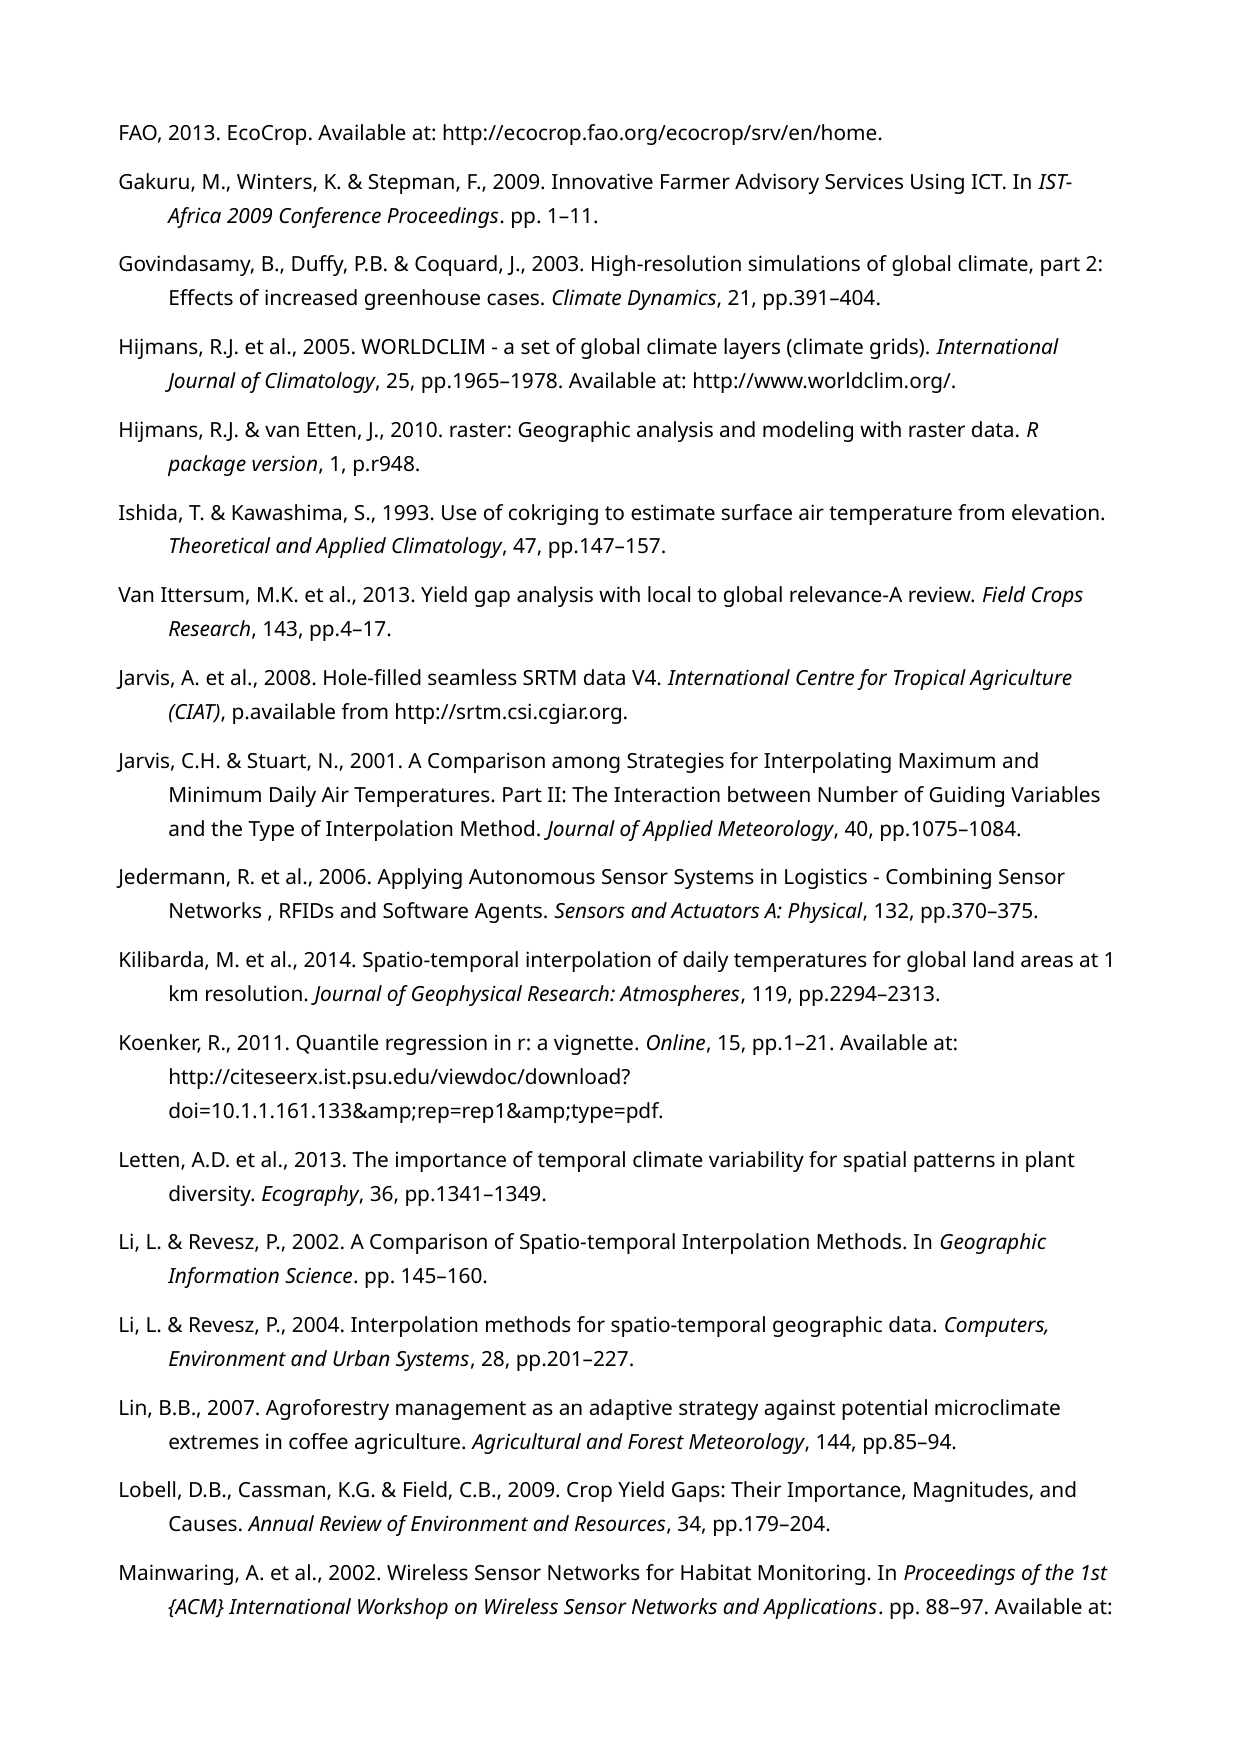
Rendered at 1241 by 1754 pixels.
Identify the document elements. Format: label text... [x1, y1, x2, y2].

text Hijmans, R.J. et al., 2005. WORLDCLIM - a set of global climate layers (climate grids). International Journal of Climatology, 25, pp.1965–1978. Available at: http://www.worldclim.org/. [118, 332, 1122, 395]
text Letten, A.D. et al., 2013. The importance of temporal climate variability for spatial patterns in plant diversity. Ecography, 36, pp.1341–1349. [118, 1145, 1122, 1207]
text Koenker, R., 2011. Quantile regression in r: a vignette. Online, 15, pp.1–21. Available at: http://citeseerx.ist.psu.edu/viewdoc/download?doi=10.1.1.161.133&amp;rep=rep1&amp;type=pdf. [118, 1028, 1122, 1124]
text FAO, 2013. EcoCrop. Available at: http://ecocrop.fao.org/ecocrop/srv/en/home. [118, 118, 1122, 147]
text Gakuru, M., Winters, K. & Stepman, F., 2009. Innovative Farmer Advisory Services Using ICT. In IST-Africa 2009 Conference Proceedings. pp. 1–11. [118, 167, 1122, 229]
text Lobell, D.B., Cassman, K.G. & Field, C.B., 2009. Crop Yield Gaps: Their Importance, Magnitudes, and Causes. Annual Review of Environment and Resources, 34, pp.179–204. [118, 1476, 1122, 1538]
text Ishida, T. & Kawashima, S., 1993. Use of cokriging to estimate surface air temperature from elevation. Theoretical and Applied Climatology, 47, pp.147–157. [118, 498, 1122, 560]
text Jarvis, A. et al., 2008. Hole-filled seamless SRTM data V4. International Centre for Tropical Agriculture (CIAT), p.available from http://srtm.csi.cgiar.org. [118, 663, 1122, 726]
text Jarvis, C.H. & Stuart, N., 2001. A Comparison among Strategies for Interpolating Maximum and Minimum Daily Air Temperatures. Part II: The Interaction between Number of Guiding Variables and the Type of Interpolation Method. Journal of Applied Meteorology, 40, pp.1075–1084. [118, 746, 1122, 842]
text Hijmans, R.J. & van Etten, J., 2010. raster: Geographic analysis and modeling with raster data. R package version, 1, p.r948. [118, 415, 1122, 477]
text Van Ittersum, M.K. et al., 2013. Yield gap analysis with local to global relevance-A review. Field Crops Research, 143, pp.4–17. [118, 580, 1122, 643]
text Mainwaring, A. et al., 2002. Wireless Sensor Networks for Habitat Monitoring. In Proceedings of the 1st {ACM} International Workshop on Wireless Sensor Networks and Applications. pp. 88–97. Available at: [118, 1558, 1122, 1621]
text Kilibarda, M. et al., 2014. Spatio-temporal interpolation of daily temperatures for global land areas at 1 km resolution. Journal of Geophysical Research: Atmospheres, 119, pp.2294–2313. [118, 945, 1122, 1008]
text Lin, B.B., 2007. Agroforestry management as an adaptive strategy against potential microclimate extremes in coffee agriculture. Agricultural and Forest Meteorology, 144, pp.85–94. [118, 1393, 1122, 1455]
text Li, L. & Revesz, P., 2002. A Comparison of Spatio-temporal Interpolation Methods. In Geographic Information Science. pp. 145–160. [118, 1227, 1122, 1290]
text Li, L. & Revesz, P., 2004. Interpolation methods for spatio-temporal geographic data. Computers, Environment and Urban Systems, 28, pp.201–227. [118, 1310, 1122, 1373]
text Jedermann, R. et al., 2006. Applying Autonomous Sensor Systems in Logistics - Combining Sensor Networks , RFIDs and Software Agents. Sensors and Actuators A: Physical, 132, pp.370–375. [118, 862, 1122, 925]
text Govindasamy, B., Duffy, P.B. & Coquard, J., 2003. High-resolution simulations of global climate, part 2: Effects of increased greenhouse cases. Climate Dynamics, 21, pp.391–404. [118, 249, 1122, 312]
